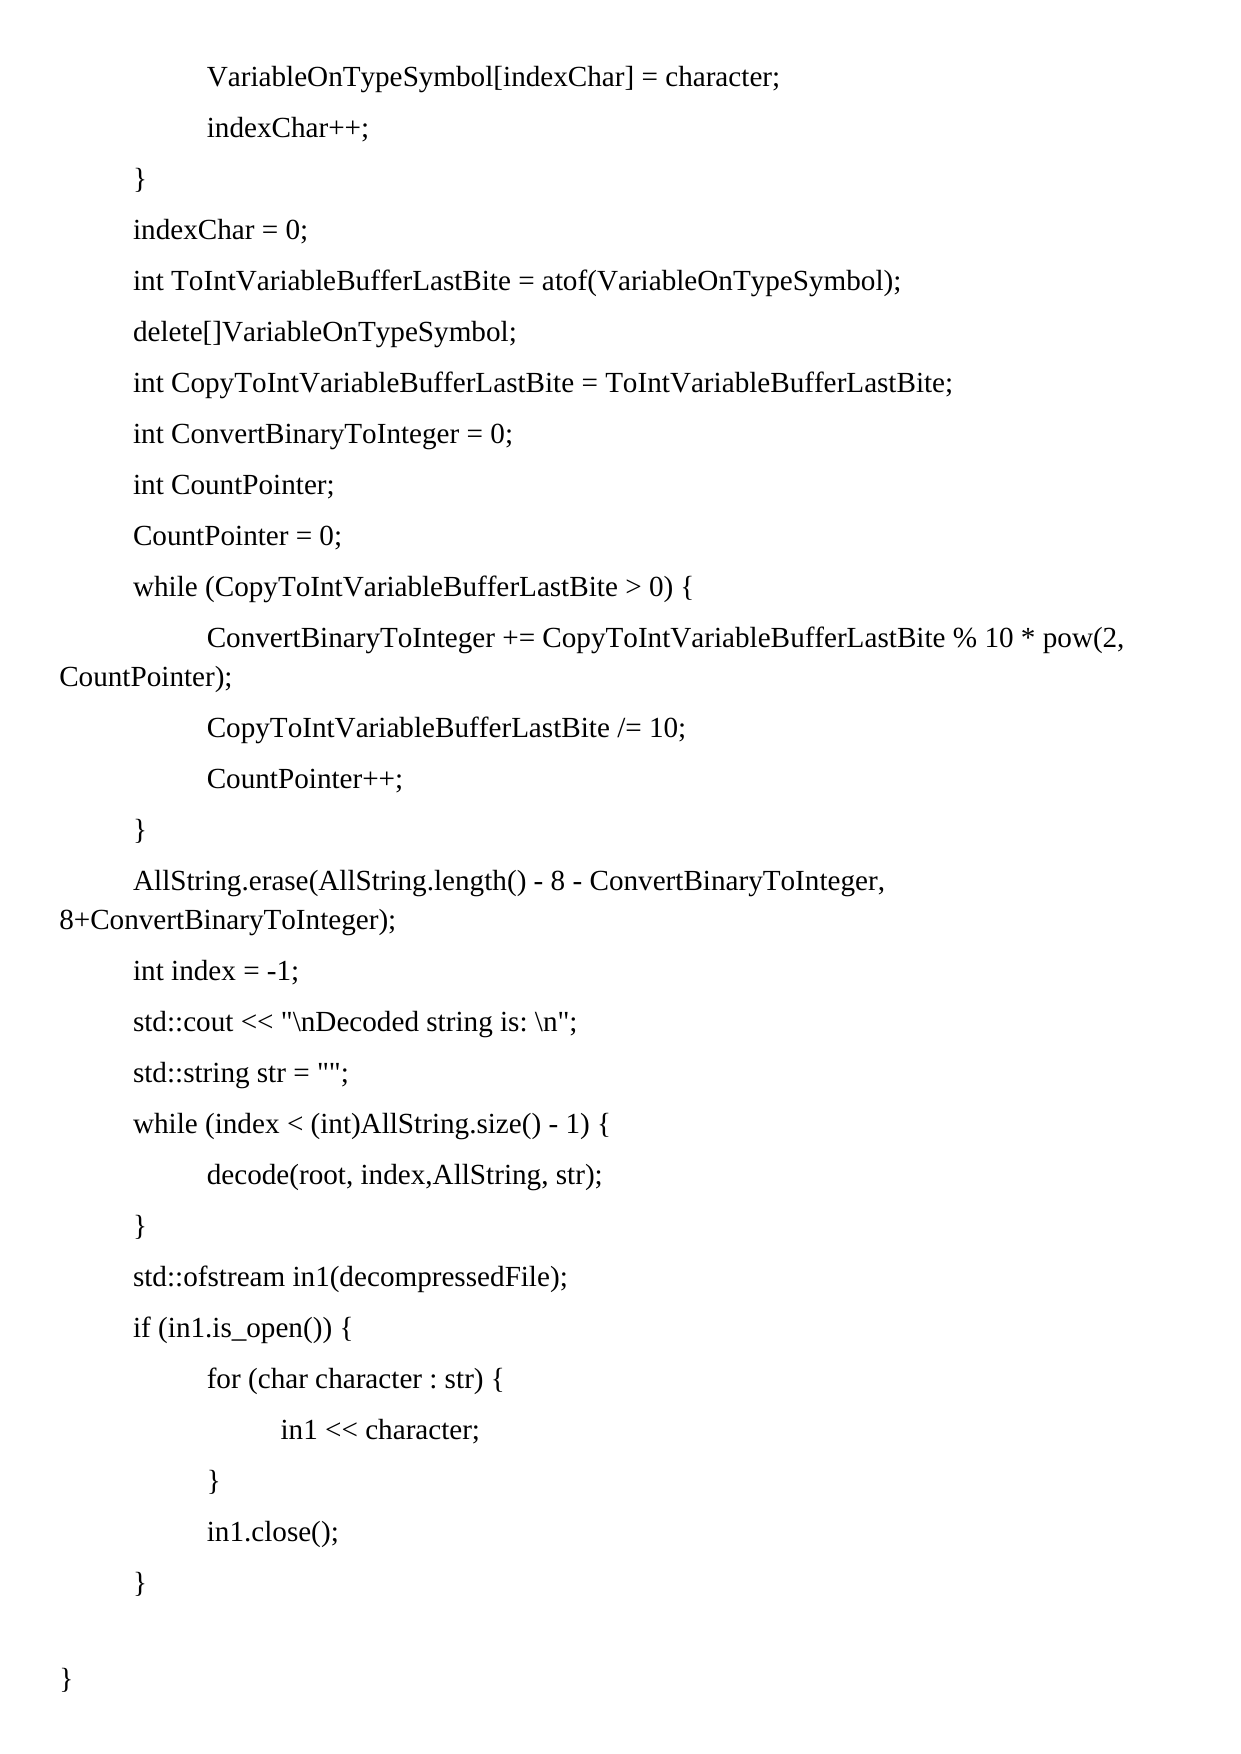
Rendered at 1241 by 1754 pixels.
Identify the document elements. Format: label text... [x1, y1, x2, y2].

text std::cout << "\nDecoded string is: \n"; [59, 1004, 1181, 1037]
text int ConvertBinaryToInteger = 0; [59, 416, 1181, 450]
text while (index < (int)AllString.size() - 1) { [59, 1106, 1181, 1139]
text delete[]VariableOnTypeSymbol; [59, 314, 1181, 348]
text std::ofstream in1(decompressedFile); [59, 1259, 1181, 1293]
text } [59, 161, 1181, 195]
text indexChar++; [59, 110, 1181, 144]
text int index = -1; [59, 953, 1181, 986]
text decode(root, index,AllString, str); [59, 1157, 1181, 1191]
text in1.close(); [59, 1514, 1181, 1548]
text for (char character : str) { [59, 1361, 1181, 1395]
text while (CopyToIntVariableBufferLastBite > 0) { [59, 569, 1181, 603]
text int CountPointer; [59, 467, 1181, 501]
text } [59, 1463, 1181, 1497]
text } [59, 812, 1181, 846]
text int CopyToIntVariableBufferLastBite = ToIntVariableBufferLastBite; [59, 365, 1181, 399]
text } [59, 1208, 1181, 1242]
text indexChar = 0; [59, 212, 1181, 246]
text ConvertBinaryToInteger += CopyToIntVariableBufferLastBite % 10 * pow(2, CountPointer); [59, 621, 1181, 693]
text CopyToIntVariableBufferLastBite /= 10; [59, 710, 1181, 744]
text } [59, 1565, 1181, 1599]
text VariableOnTypeSymbol[indexChar] = character; [59, 59, 1181, 93]
text if (in1.is_open()) { [59, 1310, 1181, 1344]
text AllString.erase(AllString.length() - 8 - ConvertBinaryToInteger, 8+ConvertBinaryToInteger); [59, 863, 1181, 935]
text std::string str = ""; [59, 1055, 1181, 1088]
text in1 << character; [59, 1412, 1181, 1446]
text CountPointer = 0; [59, 518, 1181, 552]
text int ToIntVariableBufferLastBite = atof(VariableOnTypeSymbol); [59, 263, 1181, 297]
text } [59, 1661, 1181, 1694]
text CountPointer++; [59, 761, 1181, 795]
